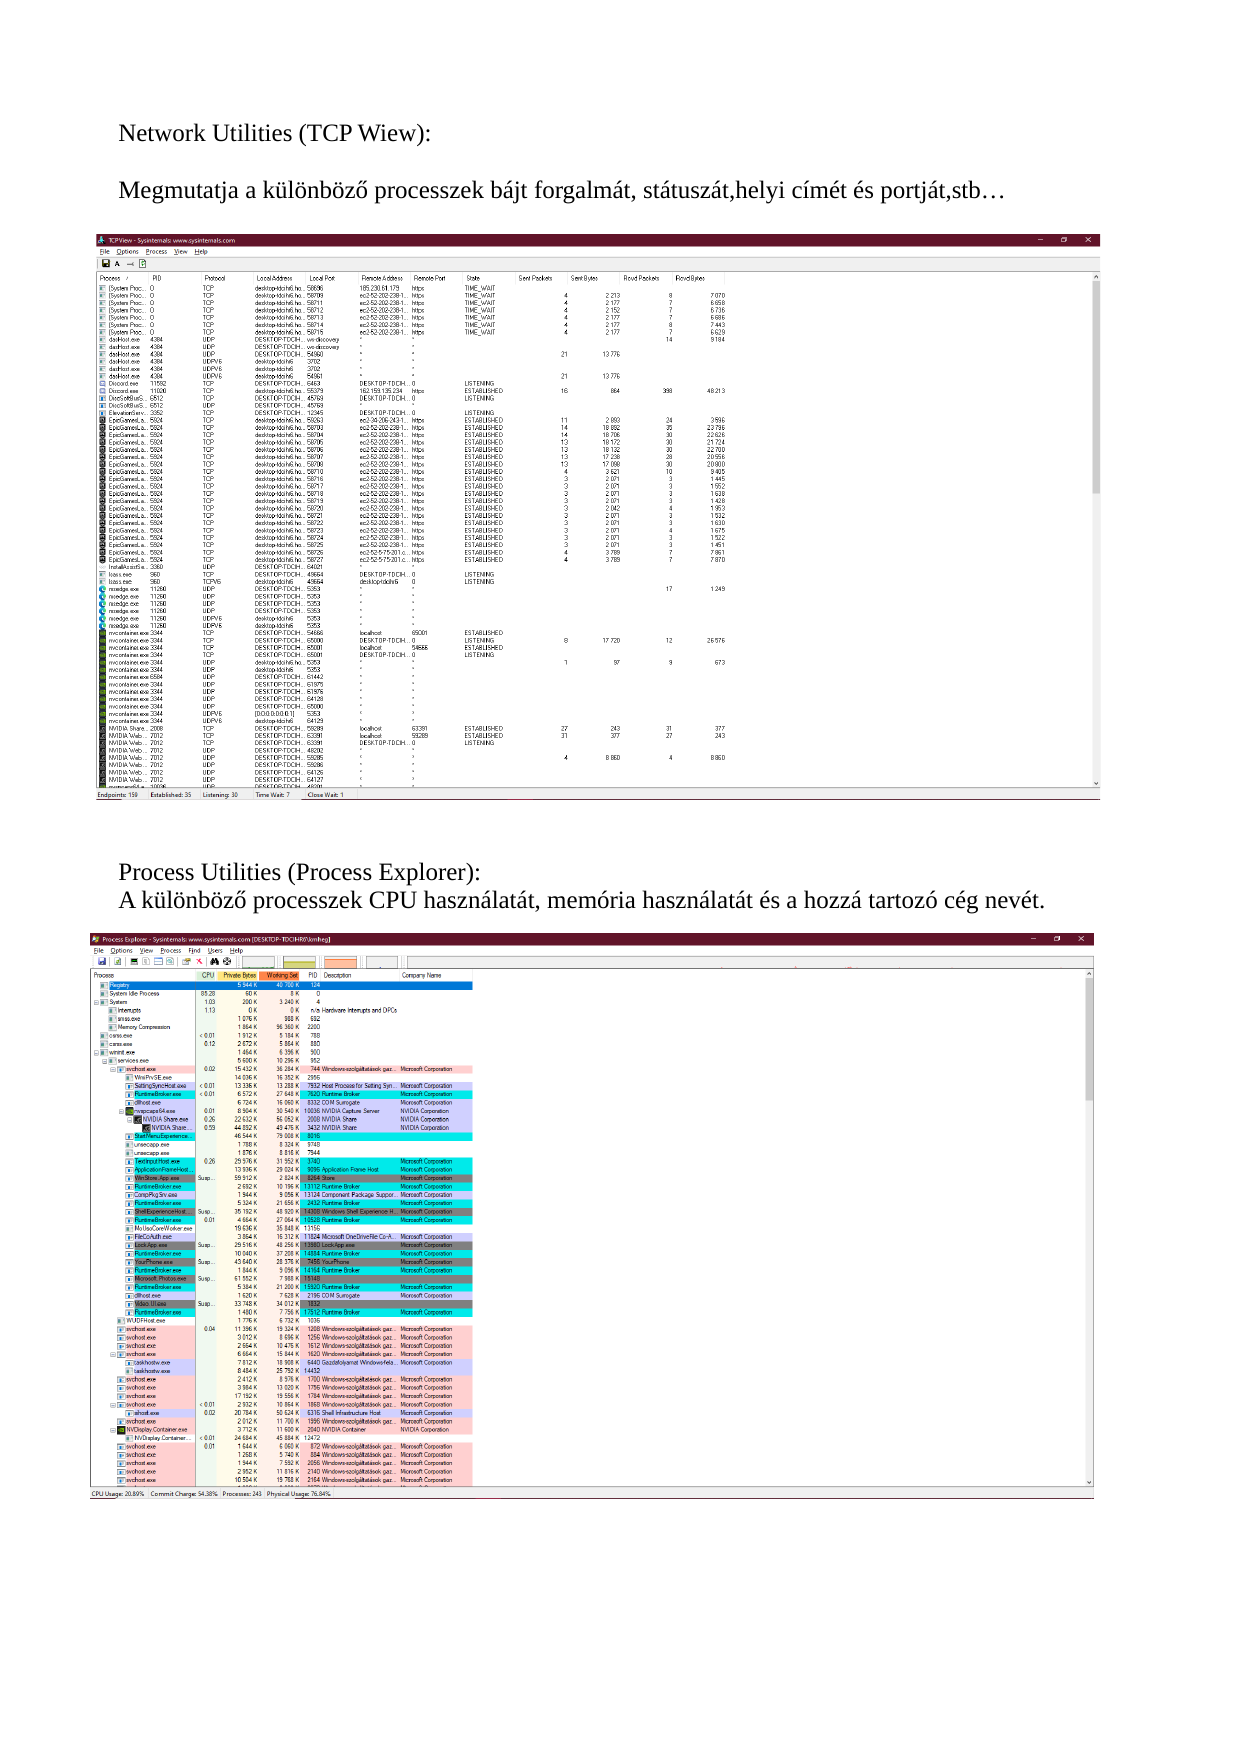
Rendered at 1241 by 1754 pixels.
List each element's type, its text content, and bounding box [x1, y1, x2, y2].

text Process Utilities (Process Explorer): [118, 857, 1122, 886]
text Megmutatja a különböző processzek bájt forgalmát, státuszát,helyi címét és portját,stb… [118, 176, 1122, 204]
text A különböző processzek CPU használatát, memória használatát és a hozzá tartozó cég nevét. [118, 886, 1122, 914]
text Network Utilities (TCP Wiew): [118, 118, 1122, 147]
picture [90, 933, 1094, 1499]
picture [96, 234, 1101, 800]
